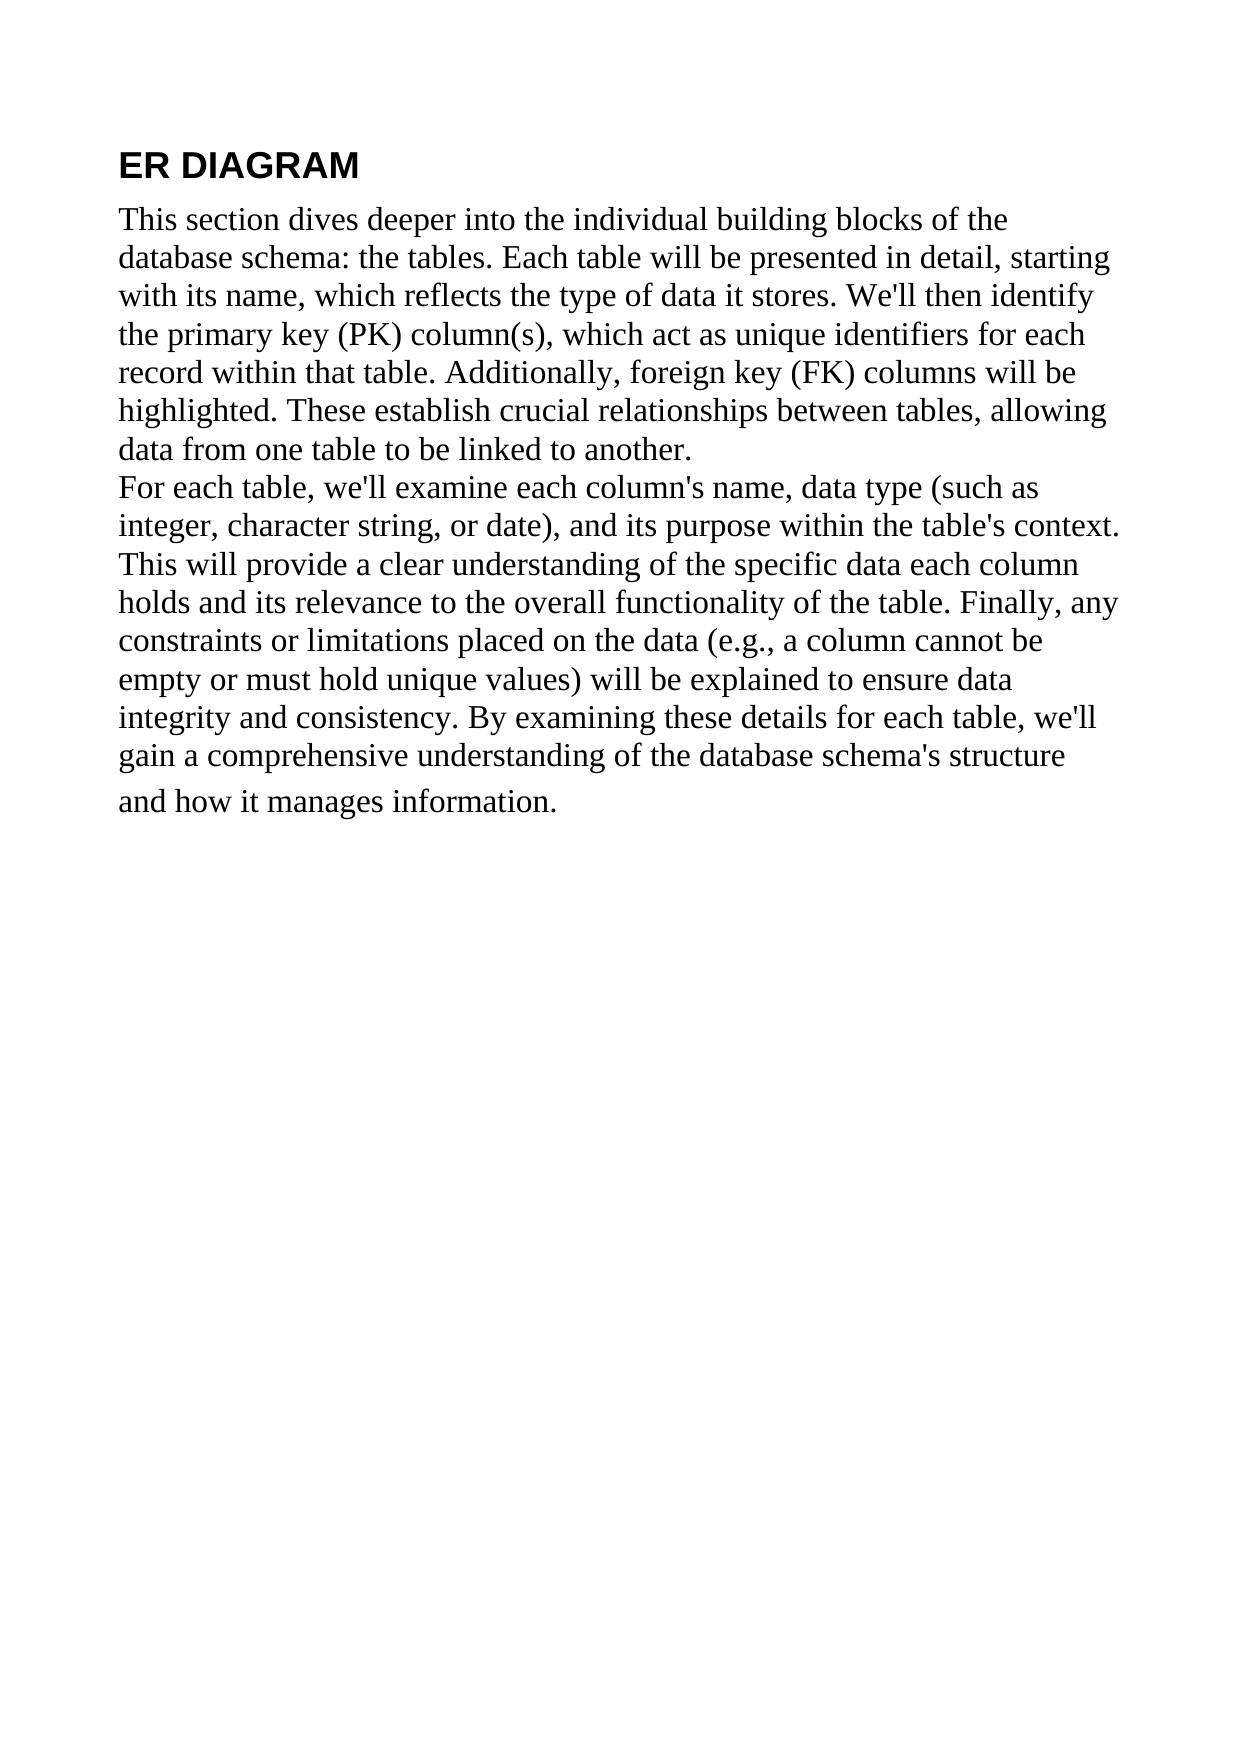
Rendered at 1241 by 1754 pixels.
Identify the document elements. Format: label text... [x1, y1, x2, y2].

subtitle ER DIAGRAM [118, 143, 1122, 186]
text For each table, we'll examine each column's name, data type (such as integer, character string, or date), and its purpose within the table's context. This will provide a clear understanding of the specific data each column holds and its relevance to the overall functionality of the table. Finally, any constraints or limitations placed on the data (e.g., a column cannot be empty or must hold unique values) will be explained to ensure data integrity and consistency. By examining these details for each table, we'll gain a comprehensive understanding of the database schema's structure and how it manages information. [118, 467, 1122, 822]
text This section dives deeper into the individual building blocks of the database schema: the tables. Each table will be presented in detail, starting with its name, which reflects the type of data it stores. We'll then identify the primary key (PK) column(s), which act as unique identifiers for each record within that table. Additionally, foreign key (FK) columns will be highlighted. These establish crucial relationships between tables, allowing data from one table to be linked to another. [118, 199, 1122, 467]
